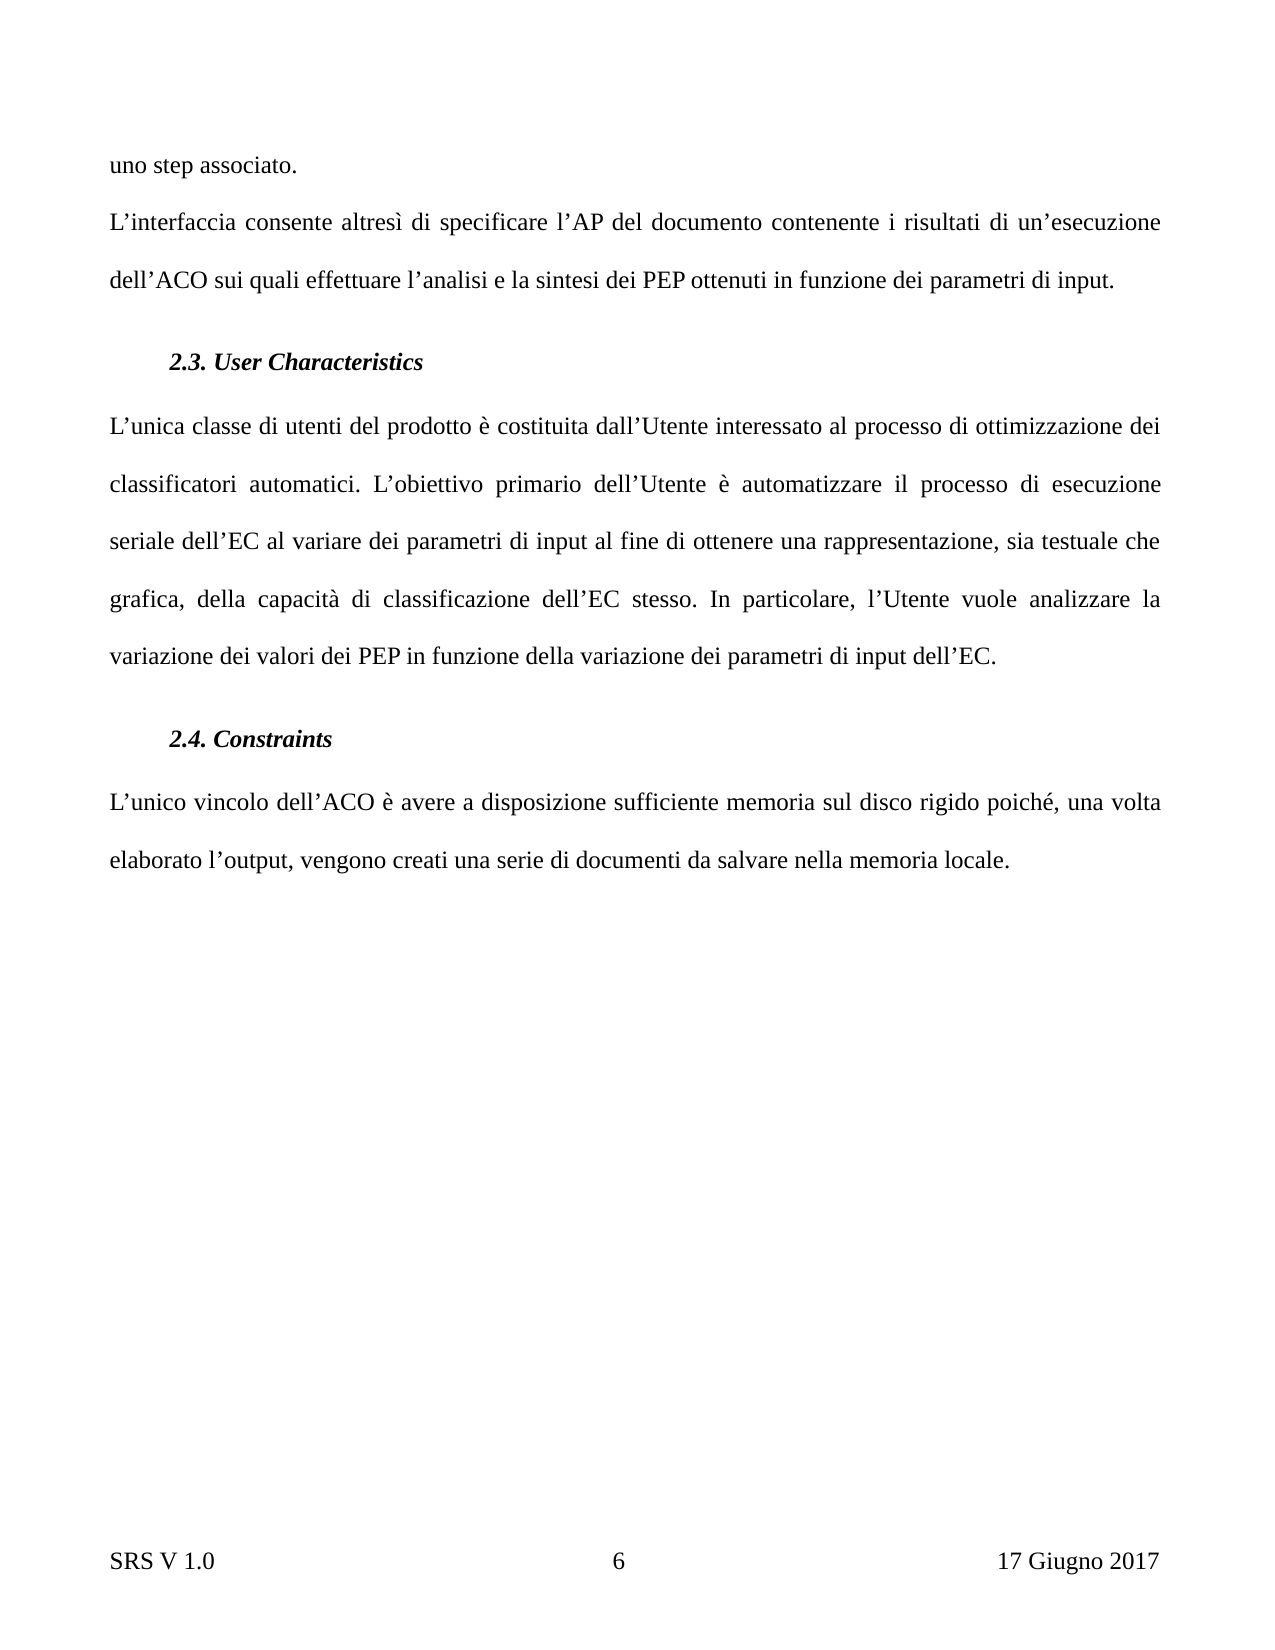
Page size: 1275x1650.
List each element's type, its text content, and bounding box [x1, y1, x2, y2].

text L’interfaccia consente altresì di specificare l’AP del documento contenente i risultati di un’esecuzione dell’ACO sui quali effettuare l’analisi e la sintesi dei PEP ottenuti in funzione dei parametri di input. [109, 207, 1162, 294]
subtitle 2.4. Constraints [109, 724, 1162, 752]
subtitle 2.3. User Characteristics [109, 347, 1162, 376]
text L’unica classe di utenti del prodotto è costituita dall’Utente interessato al processo di ottimizzazione dei classificatori automatici. L’obiettivo primario dell’Utente è automatizzare il processo di esecuzione seriale dell’EC al variare dei parametri di input al fine di ottenere una rappresentazione, sia testuale che grafica, della capacità di classificazione dell’EC stesso. In particolare, l’Utente vuole analizzare la variazione dei valori dei PEP in funzione della variazione dei parametri di input dell’EC. [109, 411, 1162, 670]
text uno step associato. [109, 150, 1162, 179]
text L’unico vincolo dell’ACO è avere a disposizione sufficiente memoria sul disco rigido poiché, una volta elaborato l’output, vengono creati una serie di documenti da salvare nella memoria locale. [109, 787, 1162, 874]
